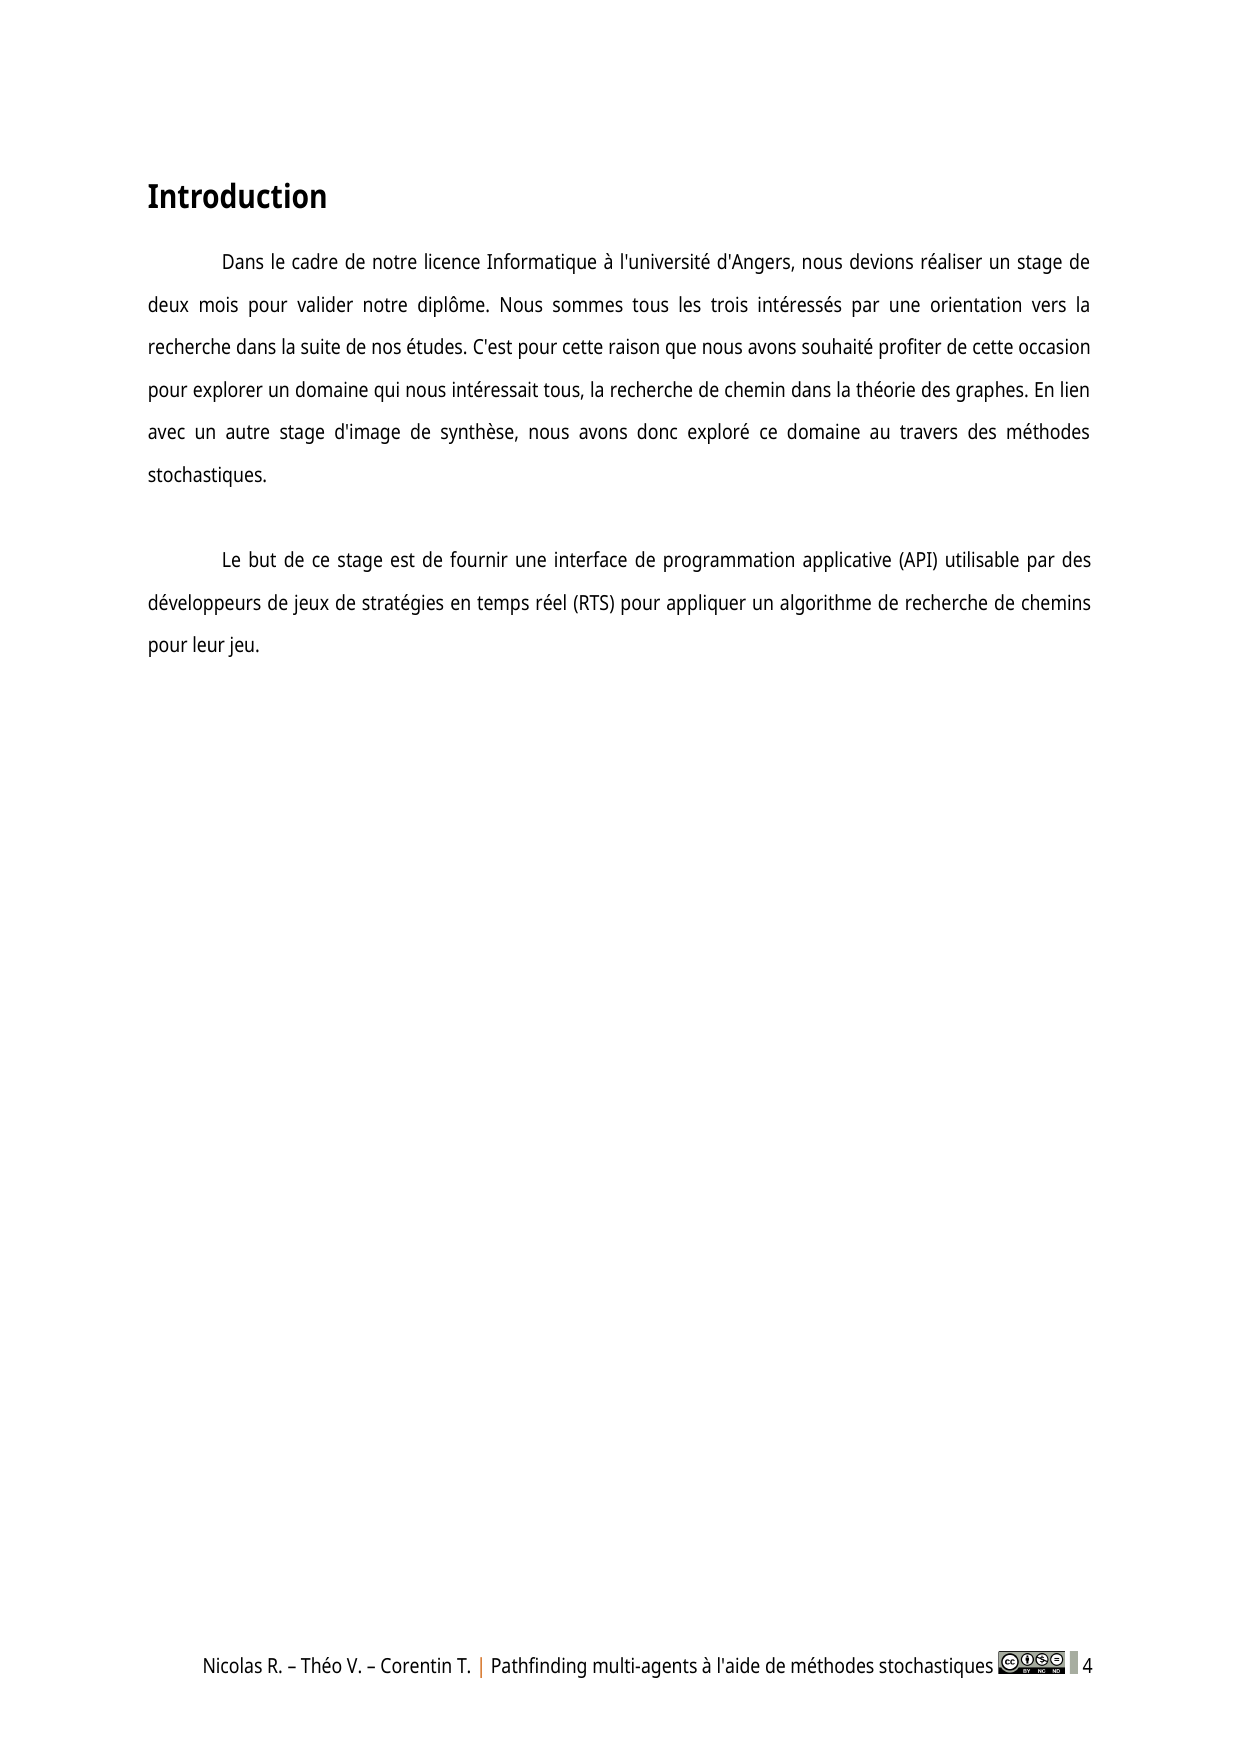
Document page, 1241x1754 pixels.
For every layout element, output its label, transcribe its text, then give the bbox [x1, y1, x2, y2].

text Dans le cadre de notre licence Informatique à l'université d'Angers, nous devions réaliser un stage de deux mois pour valider notre diplôme. Nous sommes tous les trois intéressés par une orientation vers la recherche dans la suite de nos études. C'est pour cette raison que nous avons souhaité profiter de cette occasion pour explorer un domaine qui nous intéressait tous, la recherche de chemin dans la théorie des graphes. En lien avec un autre stage d'image de synthèse, nous avons donc exploré ce domaine au travers des méthodes stochastiques. [148, 247, 1092, 488]
picture [1069, 1651, 1078, 1674]
text Le but de ce stage est de fournir une interface de programmation applicative (API) utilisable par des développeurs de jeux de stratégies en temps réel (RTS) pour appliquer un algorithme de recherche de chemins pour leur jeu. [148, 545, 1092, 659]
subtitle Introduction [148, 173, 1092, 218]
picture [998, 1651, 1065, 1674]
